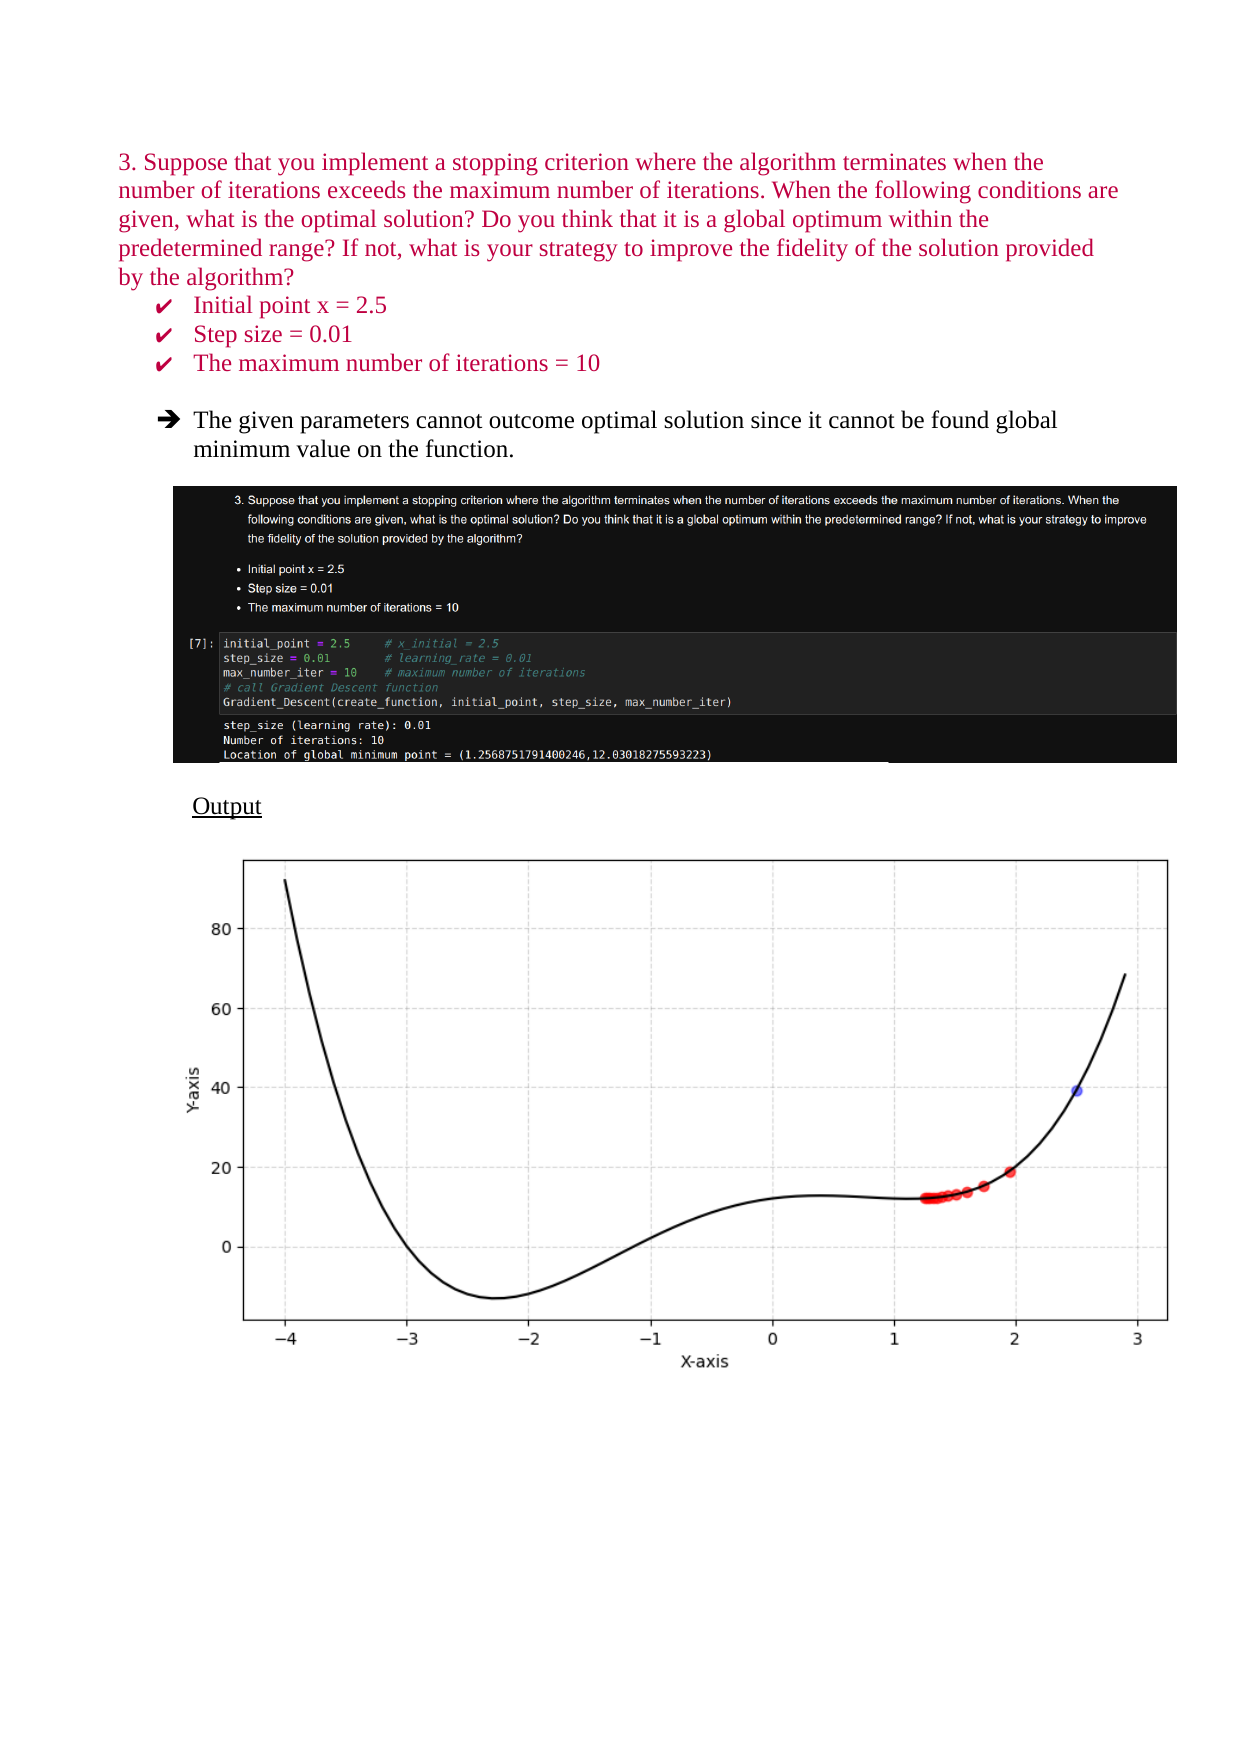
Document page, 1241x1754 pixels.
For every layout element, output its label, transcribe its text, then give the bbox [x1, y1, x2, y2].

picture [173, 486, 1177, 763]
text 3. Suppose that you implement a stopping criterion where the algorithm terminates when the number of iterations exceeds the maximum number of iterations. When the following conditions are given, what is the optimal solution? Do you think that it is a global optimum within the predetermined range? If not, what is your strategy to improve the fidelity of the solution provided by the algorithm? [118, 147, 1122, 291]
list The maximum number of iterations = 10 [156, 348, 1122, 377]
text Output [118, 791, 1122, 820]
list Step size = 0.01 [156, 319, 1122, 348]
list Initial point x = 2.5 [156, 291, 1122, 319]
list The given parameters cannot outcome optimal solution since it cannot be found global minimum value on the function. [156, 406, 1122, 463]
picture [175, 848, 1179, 1383]
